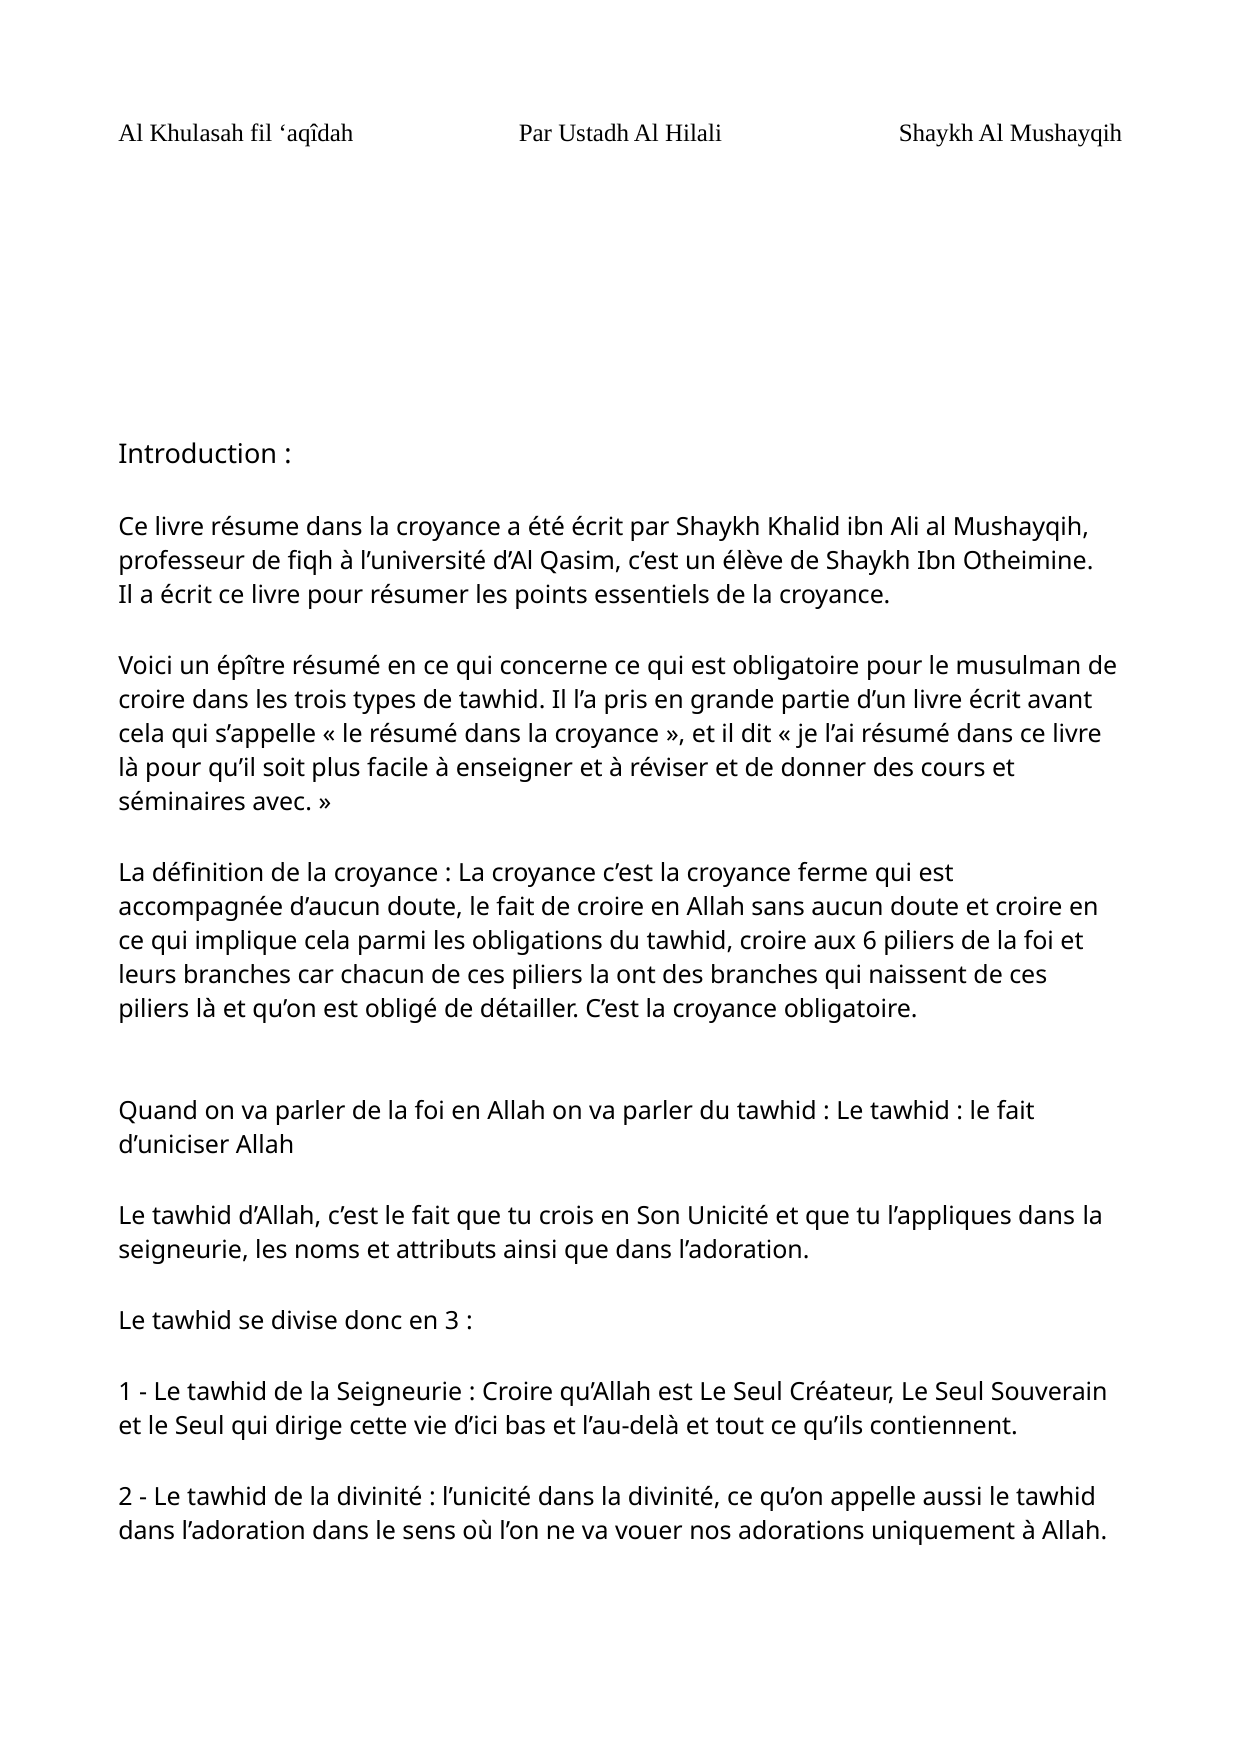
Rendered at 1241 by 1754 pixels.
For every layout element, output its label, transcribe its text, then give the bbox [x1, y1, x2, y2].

text La définition de la croyance : La croyance c’est la croyance ferme qui est accompagnée d’aucun doute, le fait de croire en Allah sans aucun doute et croire en ce qui implique cela parmi les obligations du tawhid, croire aux 6 piliers de la foi et leurs branches car chacun de ces piliers la ont des branches qui naissent de ces piliers là et qu’on est obligé de détailler. C’est la croyance obligatoire. [118, 854, 1122, 1059]
text Voici un épître résumé en ce qui concerne ce qui est obligatoire pour le musulman de croire dans les trois types de tawhid. Il l’a pris en grande partie d’un livre écrit avant cela qui s’appelle « le résumé dans la croyance », et il dit « je l’ai résumé dans ce livre là pour qu’il soit plus facile à enseigner et à réviser et de donner des cours et séminaires avec. » [118, 647, 1122, 818]
text Il a écrit ce livre pour résumer les points essentiels de la croyance. [118, 576, 1122, 610]
text Le tawhid se divise donc en 3 : [118, 1303, 1122, 1337]
text 2 - Le tawhid de la divinité : l’unicité dans la divinité, ce qu’on appelle aussi le tawhid dans l’adoration dans le sens où l’on ne va vouer nos adorations uniquement à Allah. [118, 1479, 1122, 1547]
text Le tawhid d’Allah, c’est le fait que tu crois en Son Unicité et que tu l’appliques dans la seigneurie, les noms et attributs ainsi que dans l’adoration. [118, 1198, 1122, 1266]
text Ce livre résume dans la croyance a été écrit par Shaykh Khalid ibn Ali al Mushayqih, professeur de fiqh à l’université d’Al Qasim, c’est un élève de Shaykh Ibn Otheimine. [118, 508, 1122, 576]
text 1 - Le tawhid de la Seigneurie : Croire qu’Allah est Le Seul Créateur, Le Seul Souverain et le Seul qui dirige cette vie d’ici bas et l’au-delà et tout ce qu’ils contiennent. [118, 1374, 1122, 1442]
text Introduction : [118, 434, 1122, 471]
text Quand on va parler de la foi en Allah on va parler du tawhid : Le tawhid : le fait d’uniciser Allah [118, 1059, 1122, 1161]
